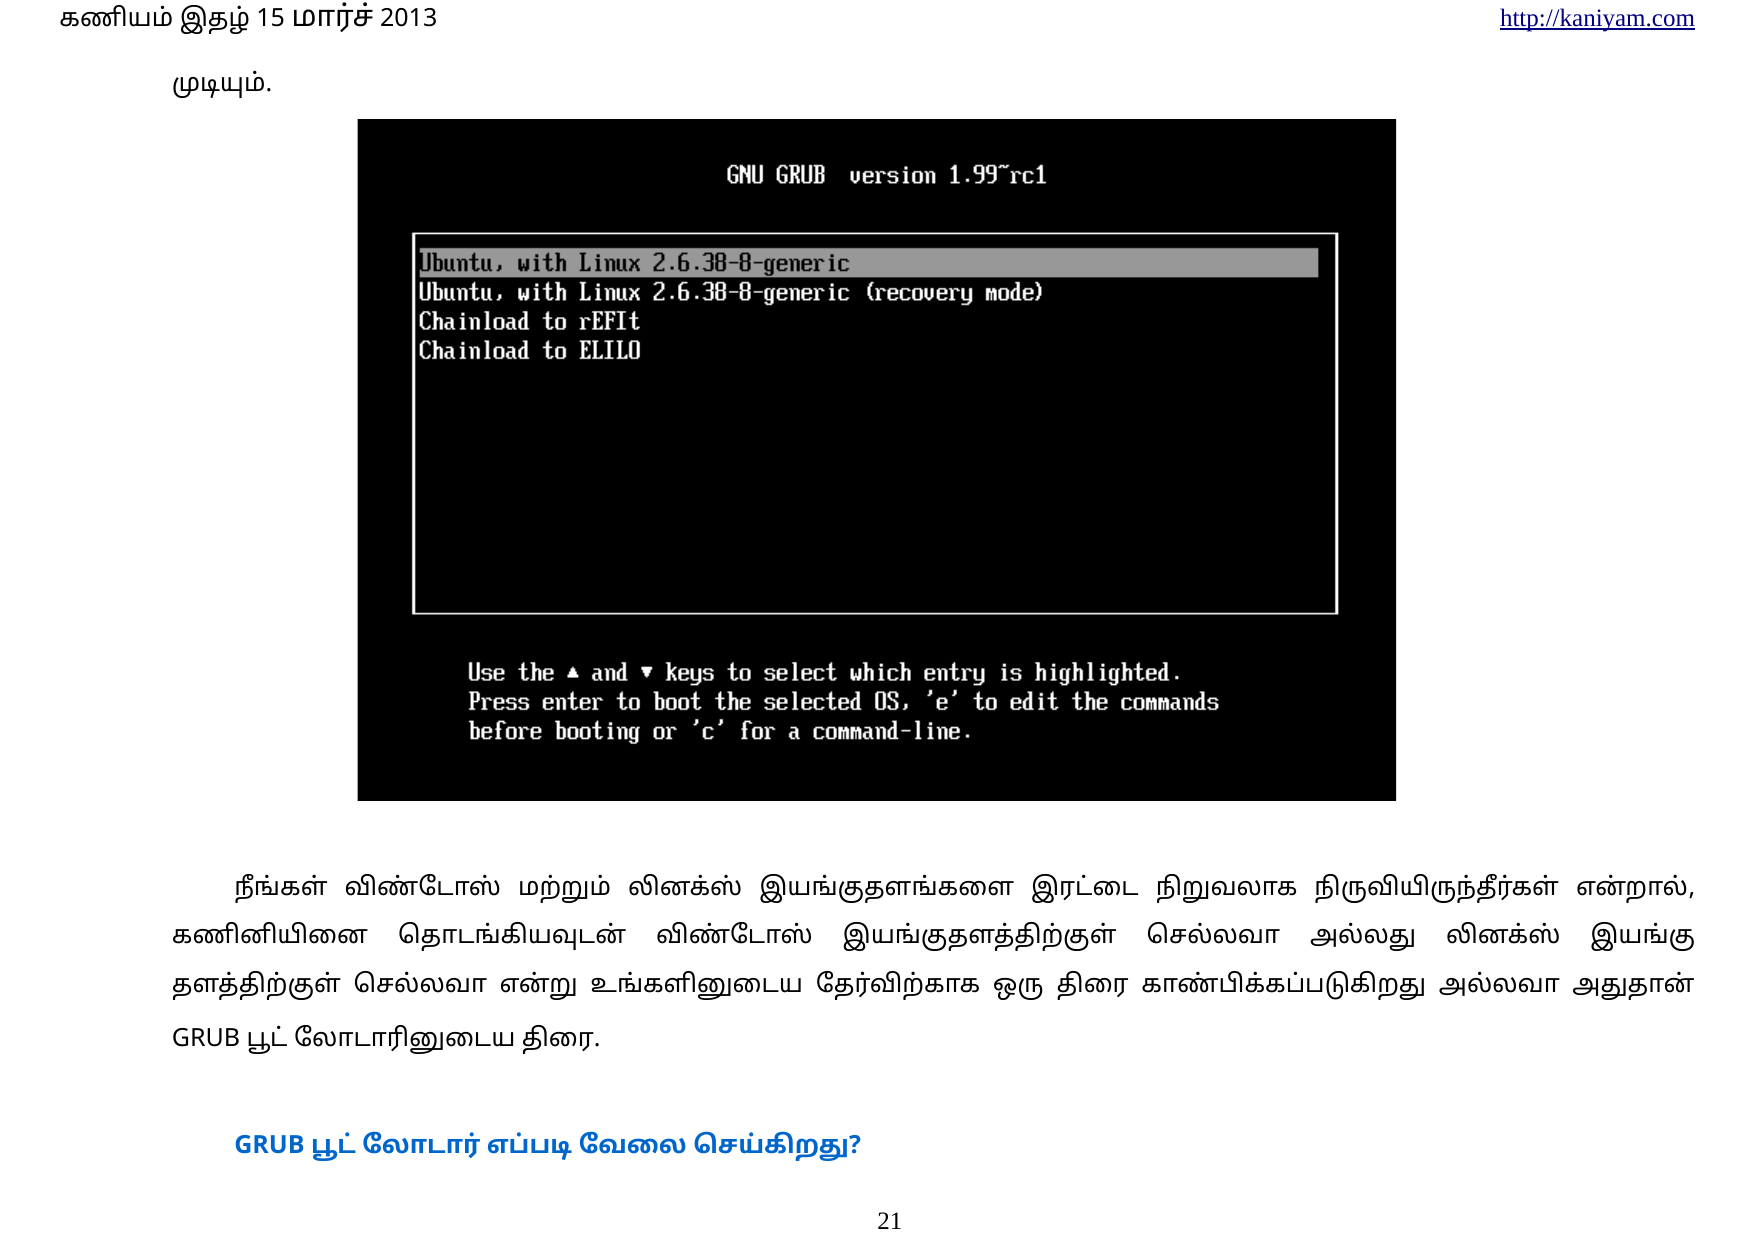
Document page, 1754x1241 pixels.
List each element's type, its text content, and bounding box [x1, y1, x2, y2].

text முடியும். [172, 64, 1695, 101]
picture [357, 119, 1397, 801]
text நீங்கள் விண்டோஸ் மற்றும் லினக்ஸ் இயங்குதளங்களை இரட்டை நிறுவலாக நிருவியிருந்தீர்கள் என்றால், கணினியினை தொடங்கியவுடன் விண்டோஸ் இயங்குதளத்திற்குள் செல்லவா அல்லது லினக்ஸ் இயங்கு தளத்திற்குள் செல்லவா என்று உங்களினுடைய தேர்விற்காக ஒரு திரை காண்பிக்கப்படுகிறது அல்லவா அதுதான் GRUB பூட் லோடாரினுடைய திரை. [172, 868, 1695, 1057]
text GRUB பூட் லோடார் எப்படி வேலை செய்கிறது? [172, 1126, 1695, 1163]
